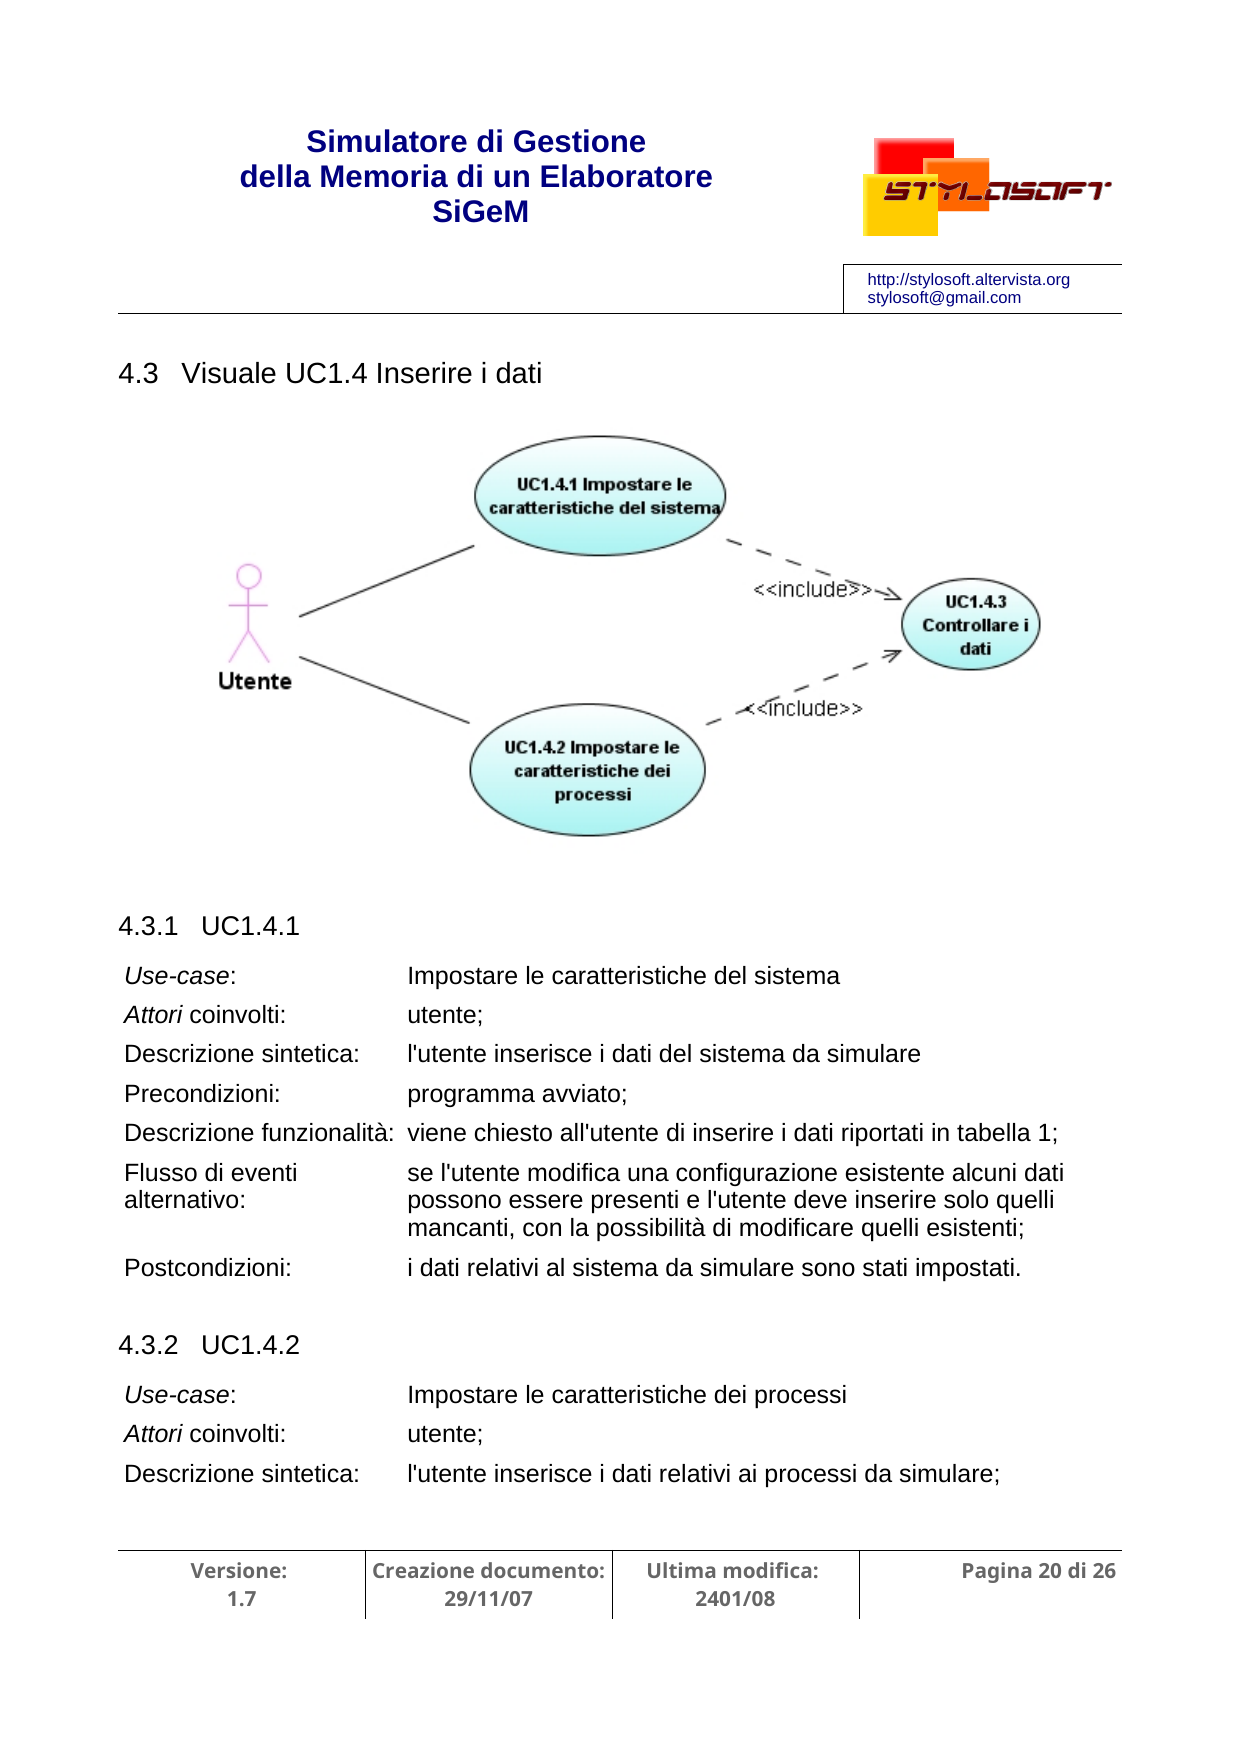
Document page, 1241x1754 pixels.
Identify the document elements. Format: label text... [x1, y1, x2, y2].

table_cell Attori coinvolti: [118, 995, 401, 1034]
table_cell l'utente inserisce i dati relativi ai processi da simulare; [401, 1454, 1122, 1493]
table_cell Postcondizioni: [118, 1248, 401, 1287]
table_cell i dati relativi al sistema da simulare sono stati impostati. [401, 1248, 1122, 1287]
table_cell Precondizioni: [118, 1074, 401, 1113]
table_header Use-case: [118, 956, 401, 995]
table_cell Descrizione sintetica: [118, 1035, 401, 1074]
table_cell Flusso di eventi alternativo: [118, 1153, 401, 1248]
table_cell Descrizione funzionalità: [118, 1113, 401, 1153]
subtitle UC1.4.2 [118, 1330, 1122, 1360]
table_header Use-case: [118, 1375, 401, 1414]
table_cell programma avviato; [401, 1074, 1122, 1113]
subtitle Visuale UC1.4 Inserire i dati [118, 357, 1122, 389]
picture [168, 403, 1072, 868]
subtitle UC1.4.1 [118, 911, 1122, 941]
table_cell utente; [401, 995, 1122, 1034]
table_header Impostare le caratteristiche del sistema [401, 956, 1122, 995]
table_cell l'utente inserisce i dati del sistema da simulare [401, 1035, 1122, 1074]
table_cell se l'utente modifica una configurazione esistente alcuni dati possono essere presenti e l'utente deve inserire solo quelli mancanti, con la possibilità di modificare quelli esistenti; [401, 1153, 1122, 1248]
table_header Impostare le caratteristiche dei processi [401, 1375, 1122, 1414]
table_cell viene chiesto all'utente di inserire i dati riportati in tabella 1; [401, 1113, 1122, 1153]
table_cell Attori coinvolti: [118, 1415, 401, 1454]
picture [848, 123, 1117, 247]
table_cell Descrizione sintetica: [118, 1454, 401, 1493]
table_cell utente; [401, 1415, 1122, 1454]
